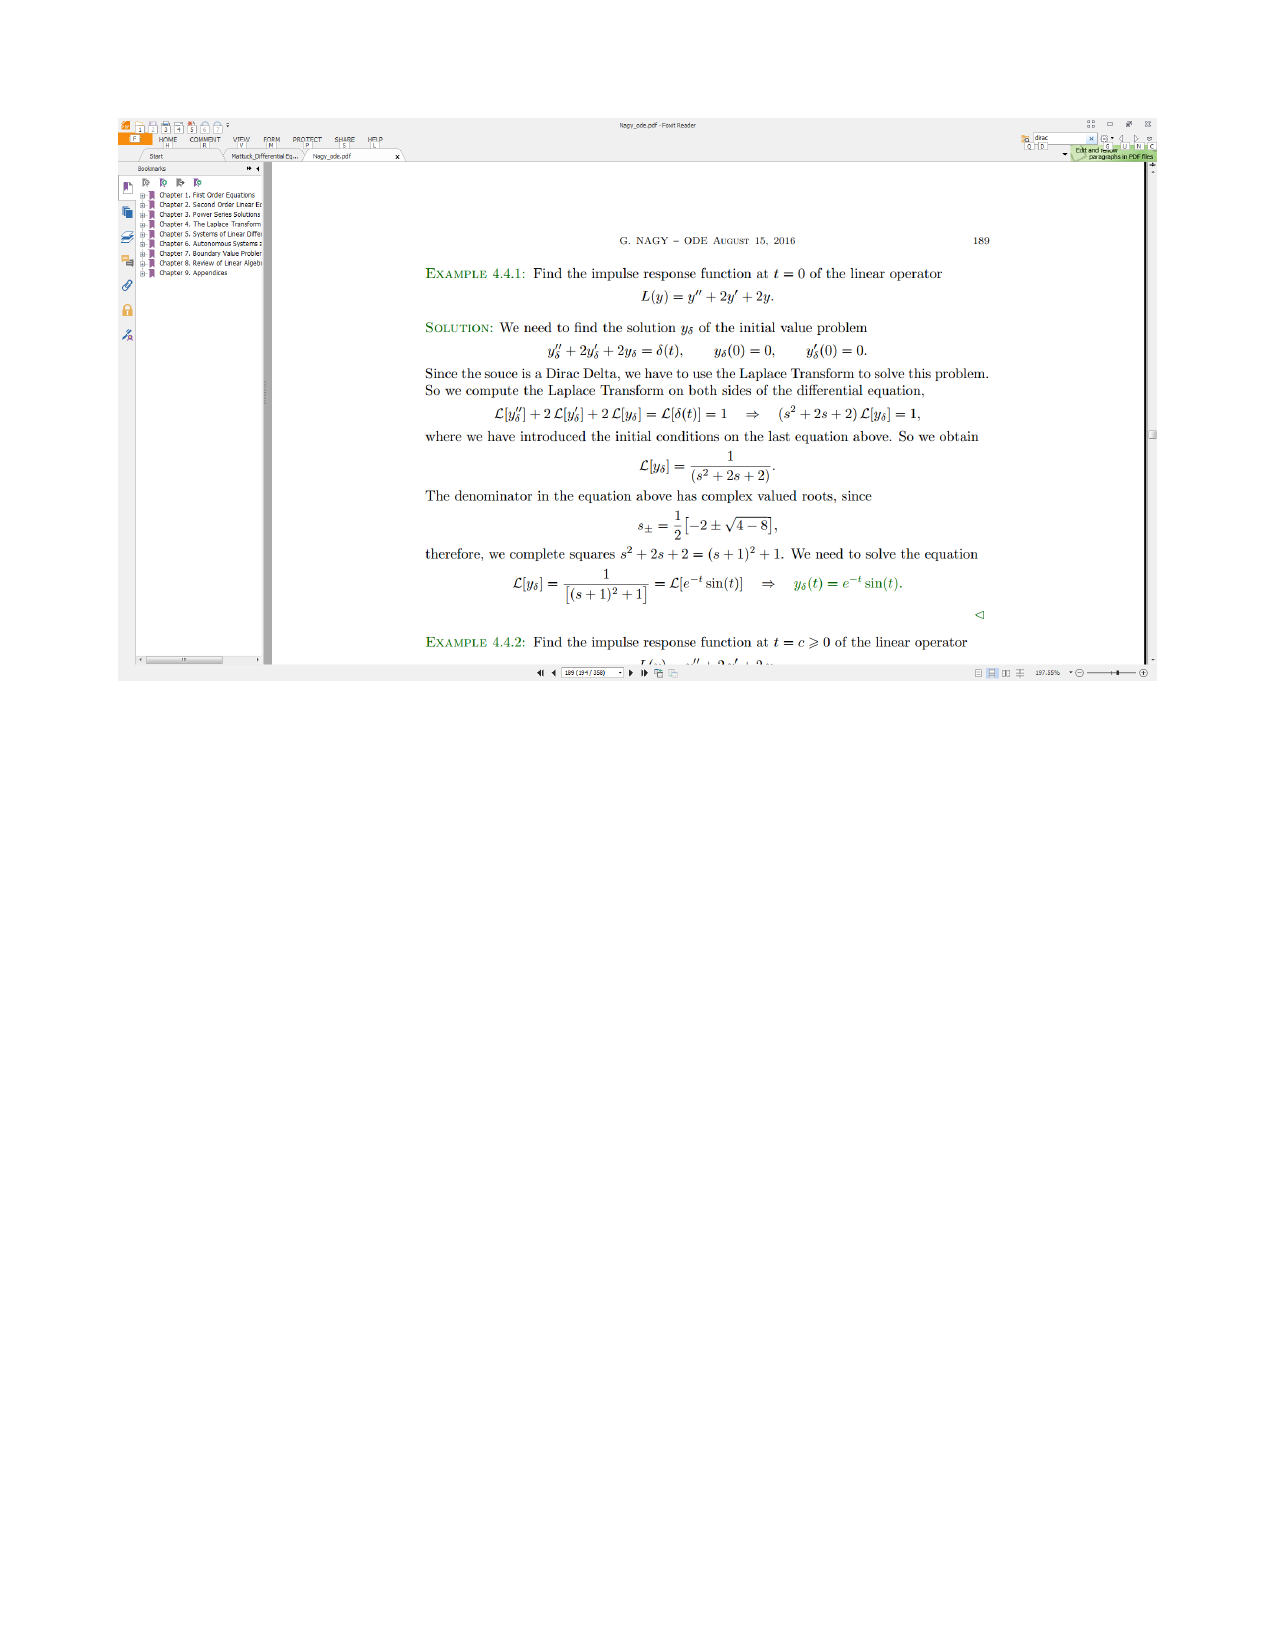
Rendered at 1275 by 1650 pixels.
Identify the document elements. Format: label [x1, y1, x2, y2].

picture [118, 118, 1157, 681]
